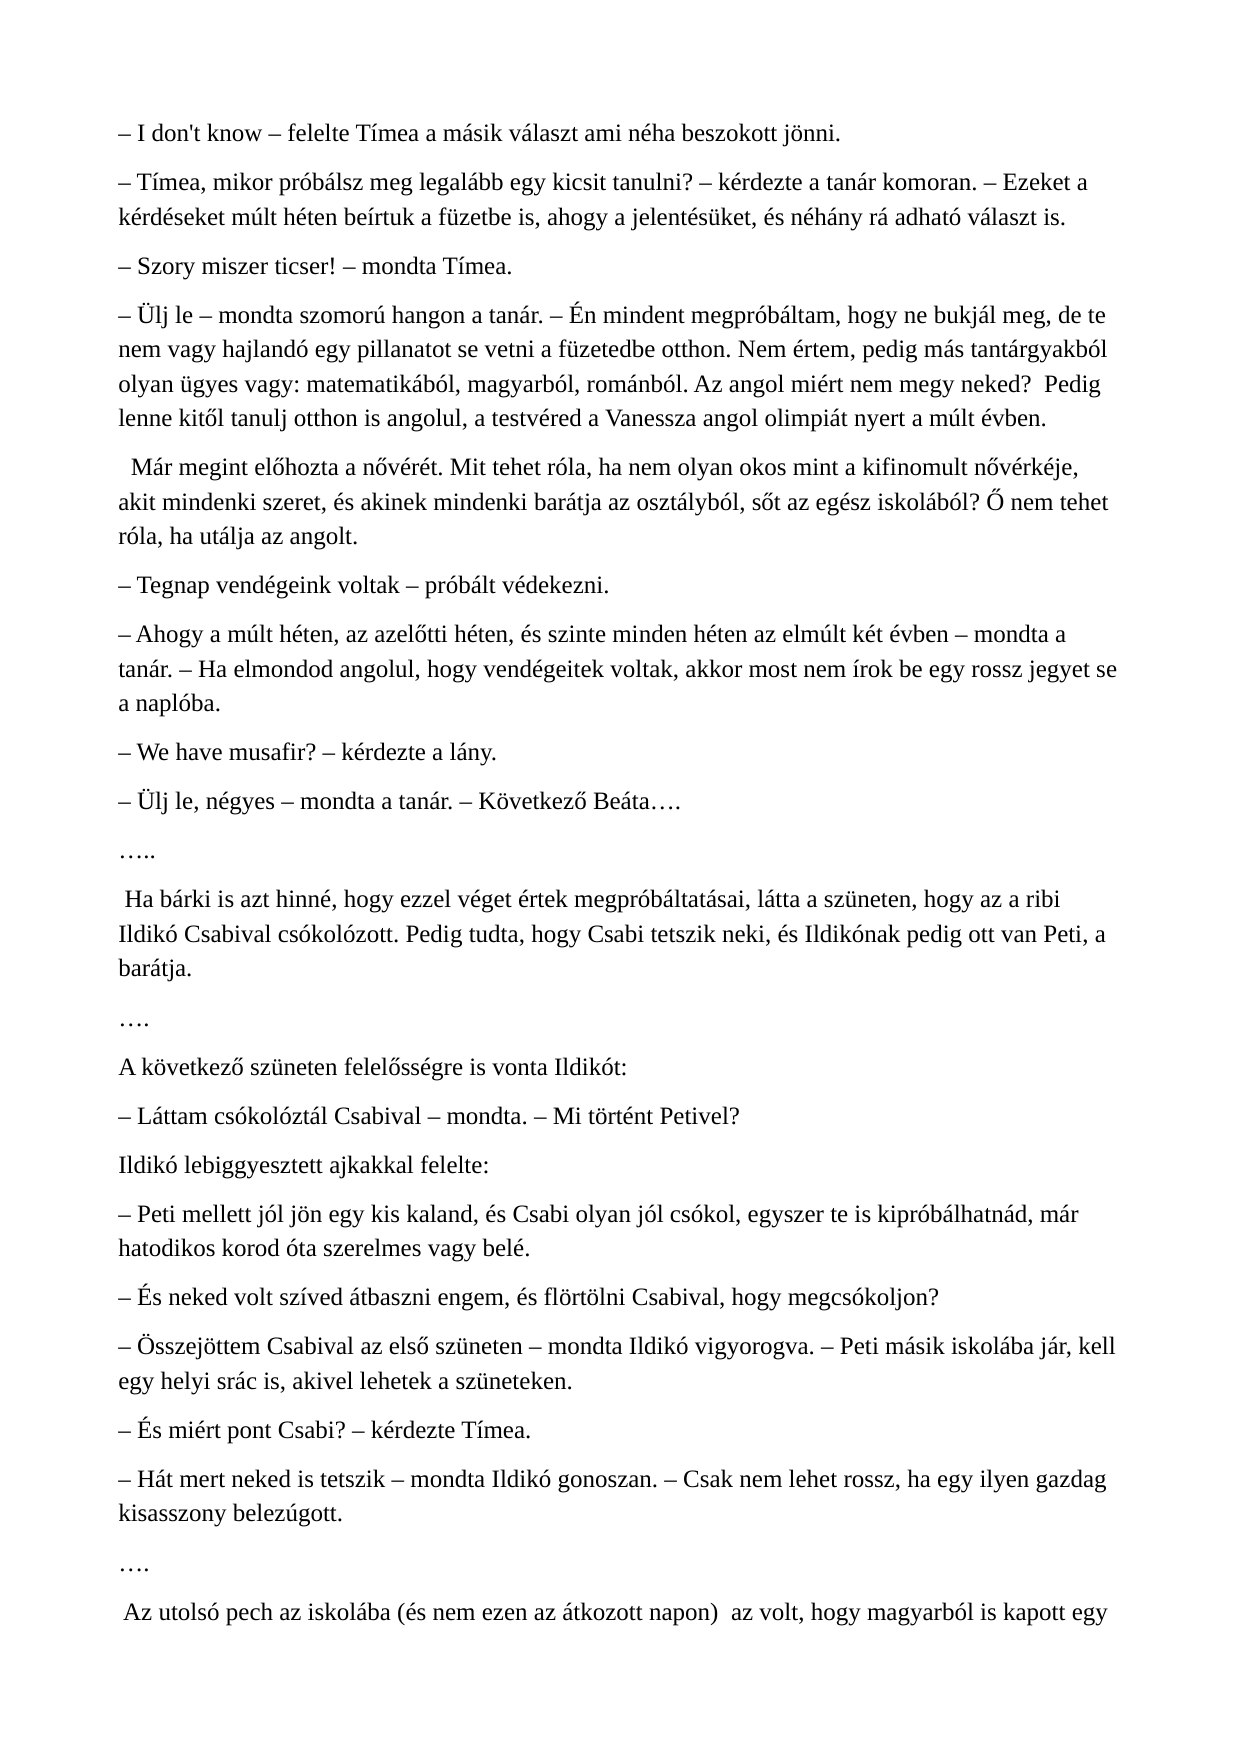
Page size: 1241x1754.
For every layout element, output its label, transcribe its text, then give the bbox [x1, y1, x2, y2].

text – Ahogy a múlt héten, az azelőtti héten, és szinte minden héten az elmúlt két évben – mondta a tanár. – Ha elmondod angolul, hogy vendégeitek voltak, akkor most nem írok be egy rossz jegyet se a naplóba. [118, 619, 1122, 717]
text – Tímea, mikor próbálsz meg legalább egy kicsit tanulni? – kérdezte a tanár komoran. – Ezeket a kérdéseket múlt héten beírtuk a füzetbe is, ahogy a jelentésüket, és néhány rá adható választ is. [118, 167, 1122, 230]
text Már megint előhozta a nővérét. Mit tehet róla, ha nem olyan okos mint a kifinomult nővérkéje, akit mindenki szeret, és akinek mindenki barátja az osztályból, sőt az egész iskolából? Ő nem tehet róla, ha utálja az angolt. [118, 452, 1122, 550]
text – És miért pont Csabi? – kérdezte Tímea. [118, 1415, 1122, 1444]
text Az utolsó pech az iskolába (és nem ezen az átkozott napon) az volt, hogy magyarból is kapott egy [118, 1597, 1122, 1625]
text – Ülj le, négyes – mondta a tanár. – Következő Beáta…. [118, 786, 1122, 815]
text ….. [118, 836, 1122, 864]
text – Szory miszer ticser! – mondta Tímea. [118, 251, 1122, 279]
text – We have musafir? – kérdezte a lány. [118, 737, 1122, 766]
text – Peti mellett jól jön egy kis kaland, és Csabi olyan jól csókol, egyszer te is kipróbálhatnád, már hatodikos korod óta szerelmes vagy belé. [118, 1199, 1122, 1262]
text – Ülj le – mondta szomorú hangon a tanár. – Én mindent megpróbáltam, hogy ne bukjál meg, de te nem vagy hajlandó egy pillanatot se vetni a füzetedbe otthon. Nem értem, pedig más tantárgyakból olyan ügyes vagy: matematikából, magyarból, románból. Az angol miért nem megy neked? Pedig lenne kitől tanulj otthon is angolul, a testvéred a Vanessza angol olimpiát nyert a múlt évben. [118, 300, 1122, 432]
text Ildikó lebiggyesztett ajkakkal felelte: [118, 1150, 1122, 1178]
text A következő szüneten felelősségre is vonta Ildikót: [118, 1052, 1122, 1080]
text – Hát mert neked is tetszik – mondta Ildikó gonoszan. – Csak nem lehet rossz, ha egy ilyen gazdag kisasszony belezúgott. [118, 1464, 1122, 1527]
text – És neked volt szíved átbaszni engem, és flörtölni Csabival, hogy megcsókoljon? [118, 1282, 1122, 1311]
text Ha bárki is azt hinné, hogy ezzel véget értek megpróbáltatásai, látta a szüneten, hogy az a ribi Ildikó Csabival csókolózott. Pedig tudta, hogy Csabi tetszik neki, és Ildikónak pedig ott van Peti, a barátja. [118, 884, 1122, 982]
text …. [118, 1003, 1122, 1031]
text – Láttam csókolóztál Csabival – mondta. – Mi történt Petivel? [118, 1101, 1122, 1129]
text – I don't know – felelte Tímea a másik választ ami néha beszokott jönni. [118, 118, 1122, 147]
text – Összejöttem Csabival az első szüneten – mondta Ildikó vigyorogva. – Peti másik iskolába jár, kell egy helyi srác is, akivel lehetek a szüneteken. [118, 1331, 1122, 1395]
text …. [118, 1548, 1122, 1576]
text – Tegnap vendégeink voltak – próbált védekezni. [118, 570, 1122, 599]
